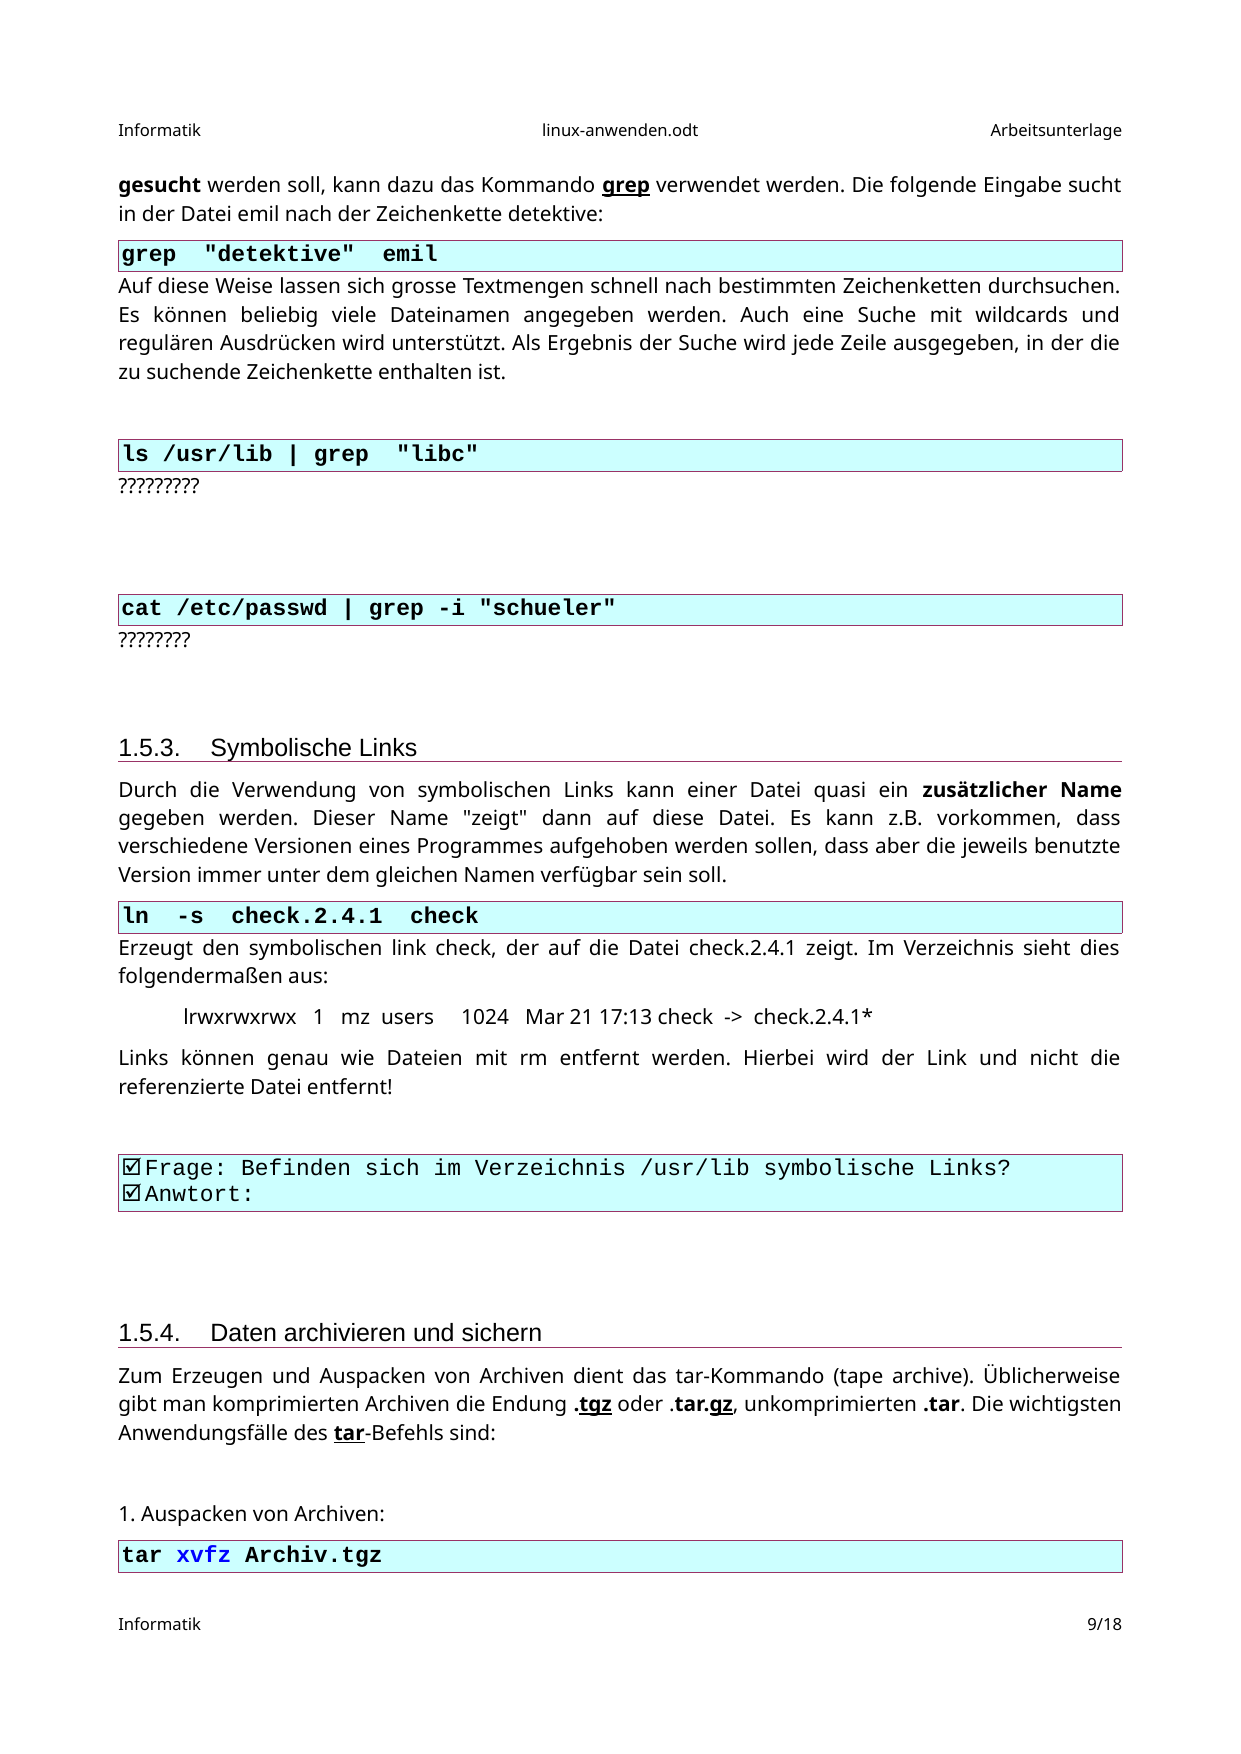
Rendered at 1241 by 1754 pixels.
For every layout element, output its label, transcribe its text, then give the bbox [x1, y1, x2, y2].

text ln -s check.2.4.1 check [119, 902, 1122, 933]
text Erzeugt den symbolischen link check, der auf die Datei check.2.4.1 zeigt. Im Verzeichnis sieht dies folgendermaßen aus: [118, 934, 1122, 990]
text gesucht werden soll, kann dazu das Kommando grep verwendet werden. Die folgende Eingabe sucht in der Datei emil nach der Zeichenkette detektive: [118, 170, 1122, 227]
text Links können genau wie Dateien mit rm entfernt werden. Hierbei wird der Link und nicht die referenzierte Datei entfernt! [118, 1043, 1122, 1100]
text Auf diese Weise lassen sich grosse Textmengen schnell nach bestimmten Zeichenketten durchsuchen. Es können beliebig viele Dateinamen angegeben werden. Auch eine Suche mit wildcards und regulären Ausdrücken wird unterstützt. Als Ergebnis der Suche wird jede Zeile ausgegeben, in der die zu suchende Zeichenkette enthalten ist. [118, 272, 1122, 385]
text cat /etc/passwd | grep -i "schueler" [119, 595, 1122, 625]
text ???????? [118, 626, 1122, 654]
text Durch die Verwendung von symbolischen Links kann einer Datei quasi ein zusätzlicher Name gegeben werden. Dieser Name "zeigt" dann auf diese Datei. Es kann z.B. vorkommen, dass verschiedene Versionen eines Programmes aufgehoben werden sollen, dass aber die jeweils benutzte Version immer unter dem gleichen Namen verfügbar sein soll. [118, 775, 1122, 888]
text ls /usr/lib | grep "libc" [119, 440, 1122, 471]
list Anwtort: [119, 1179, 1122, 1211]
text Zum Erzeugen und Auspacken von Archiven dient das tar-Kommando (tape archive). Üblicherweise gibt man komprimierten Archiven die Endung .tgz oder .tar.gz, unkomprimierten .tar. Die wichtigsten Anwendungsfälle des tar-Befehls sind: [118, 1361, 1122, 1446]
text 1. Auspacken von Archiven: [118, 1499, 1122, 1528]
text lrwxrwxrwx 1 mz users 1024 Mar 21 17:13 check -> check.2.4.1* [118, 1002, 1122, 1031]
list Frage: Befinden sich im Verzeichnis /usr/lib symbolische Links? [119, 1155, 1122, 1179]
subtitle Symbolische Links [118, 732, 1122, 761]
text ????????? [118, 472, 1122, 499]
text grep "detektive" emil [119, 241, 1122, 271]
subtitle Daten archivieren und sichern [118, 1318, 1122, 1347]
text tar xvfz Archiv.tgz [119, 1541, 1122, 1572]
